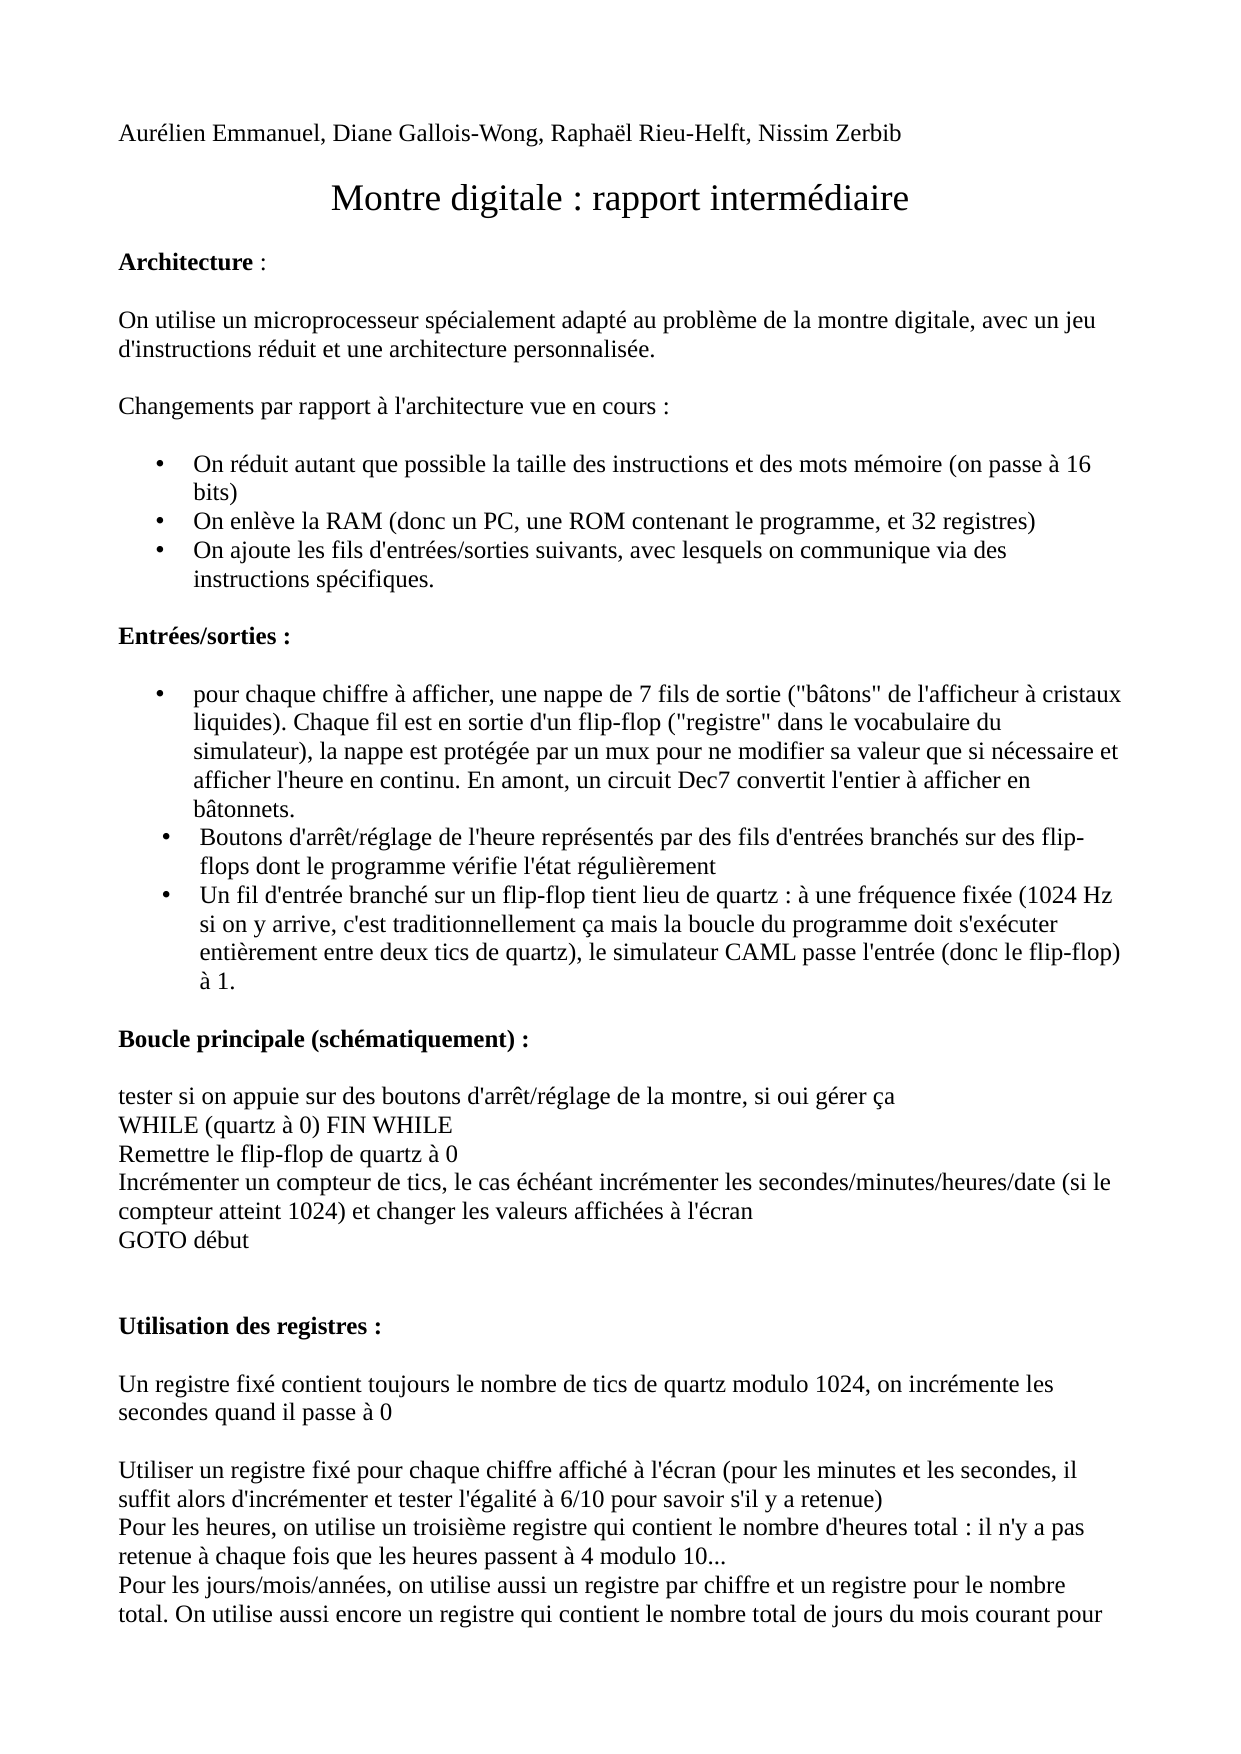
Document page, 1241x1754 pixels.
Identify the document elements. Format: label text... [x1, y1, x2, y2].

text Utiliser un registre fixé pour chaque chiffre affiché à l'écran (pour les minutes et les secondes, il suffit alors d'incrémenter et tester l'égalité à 6/10 pour savoir s'il y a retenue) [118, 1455, 1122, 1512]
text Montre digitale : rapport intermédiaire [118, 176, 1122, 219]
text Aurélien Emmanuel, Diane Gallois-Wong, Raphaël Rieu-Helft, Nissim Zerbib [118, 118, 1122, 147]
text Boucle principale (schématiquement) : [118, 1024, 1122, 1052]
text On utilise un microprocesseur spécialement adapté au problème de la montre digitale, avec un jeu d'instructions réduit et une architecture personnalisée. [118, 305, 1122, 362]
list Un fil d'entrée branché sur un flip-flop tient lieu de quartz : à une fréquence fixée (1024 Hz si on y arrive, c'est traditionnellement ça mais la boucle du programme doit s'exécuter entièrement entre deux tics de quartz), le simulateur CAML passe l'entrée (donc le flip-flop) à 1. [162, 880, 1122, 995]
text Remettre le flip-flop de quartz à 0 [118, 1139, 1122, 1167]
text Changements par rapport à l'architecture vue en cours : [118, 391, 1122, 420]
list pour chaque chiffre à afficher, une nappe de 7 fils de sortie ("bâtons" de l'afficheur à cristaux liquides). Chaque fil est en sortie d'un flip-flop ("registre" dans le vocabulaire du simulateur), la nappe est protégée par un mux pour ne modifier sa valeur que si nécessaire et afficher l'heure en continu. En amont, un circuit Dec7 convertit l'entier à afficher en bâtonnets. [156, 679, 1122, 822]
text Utilisation des registres : [118, 1311, 1122, 1340]
list On ajoute les fils d'entrées/sorties suivants, avec lesquels on communique via des instructions spécifiques. [156, 535, 1122, 592]
list On enlève la RAM (donc un PC, une ROM contenant le programme, et 32 registres) [156, 506, 1122, 535]
list Boutons d'arrêt/réglage de l'heure représentés par des fils d'entrées branchés sur des flip-flops dont le programme vérifie l'état régulièrement [162, 822, 1122, 880]
text WHILE (quartz à 0) FIN WHILE [118, 1110, 1122, 1139]
text tester si on appuie sur des boutons d'arrêt/réglage de la montre, si oui gérer ça [118, 1081, 1122, 1110]
text Architecture : [118, 247, 1122, 276]
text GOTO début [118, 1225, 1122, 1254]
text Incrémenter un compteur de tics, le cas échéant incrémenter les secondes/minutes/heures/date (si le compteur atteint 1024) et changer les valeurs affichées à l'écran [118, 1167, 1122, 1225]
text Entrées/sorties : [118, 621, 1122, 650]
text Pour les heures, on utilise un troisième registre qui contient le nombre d'heures total : il n'y a pas retenue à chaque fois que les heures passent à 4 modulo 10... [118, 1512, 1122, 1570]
text Un registre fixé contient toujours le nombre de tics de quartz modulo 1024, on incrémente les secondes quand il passe à 0 [118, 1369, 1122, 1426]
text Pour les jours/mois/années, on utilise aussi un registre par chiffre et un registre pour le nombre total. On utilise aussi encore un registre qui contient le nombre total de jours du mois courant pour [118, 1570, 1122, 1627]
list On réduit autant que possible la taille des instructions et des mots mémoire (on passe à 16 bits) [156, 449, 1122, 506]
